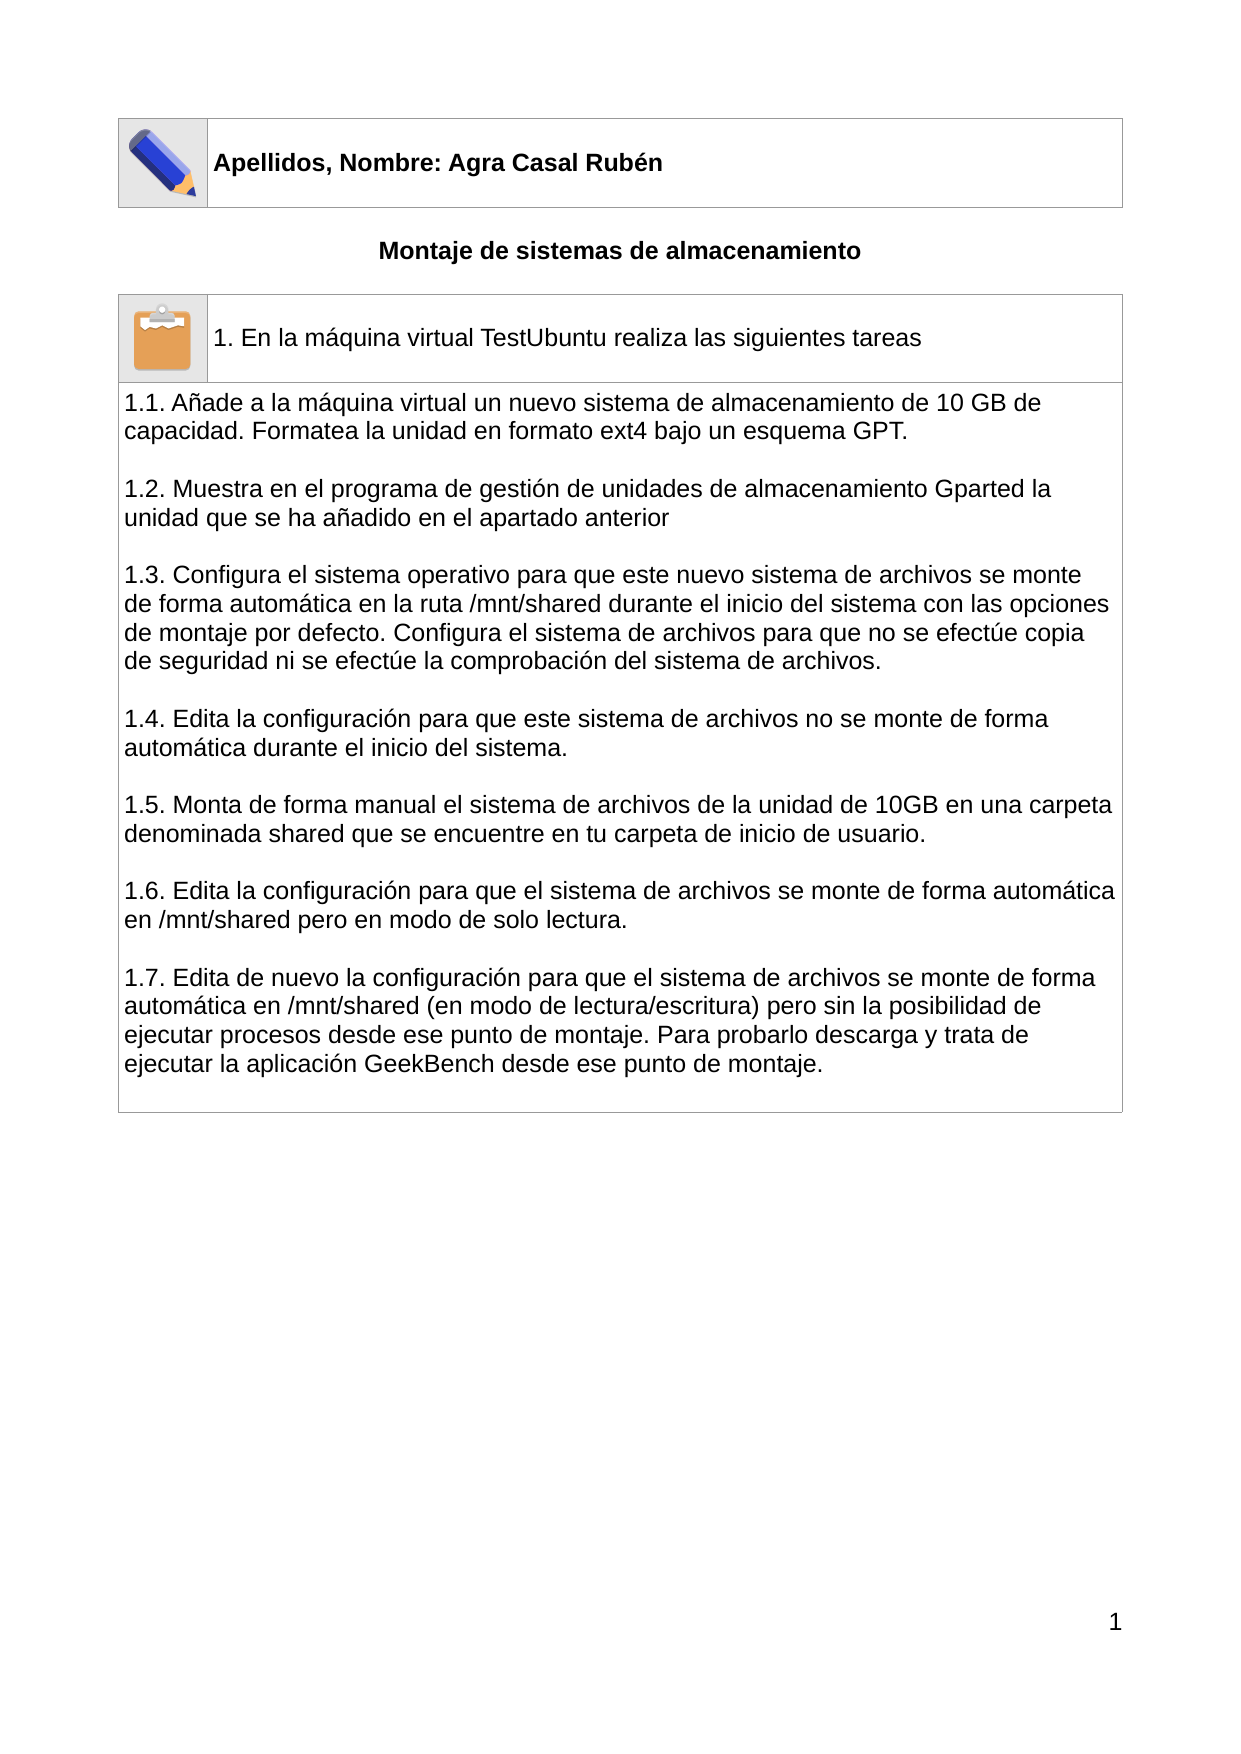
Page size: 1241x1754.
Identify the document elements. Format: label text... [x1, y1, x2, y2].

table_header Apellidos, Nombre: Agra Casal Rubén [208, 119, 1122, 207]
table_cell 1.1. Añade a la máquina virtual un nuevo sistema de almacenamiento de 10 GB de capacidad. Formatea la unidad en formato ext4 bajo un esquema GPT. 1.2. Muestra en el programa de gestión de unidades de almacenamiento Gparted la unidad que se ha añadido en el apartado anterior 1.3. Configura el sistema operativo para que este nuevo sistema de archivos se monte de forma automática en la ruta /mnt/shared durante el inicio del sistema con las opciones de montaje por defecto. Configura el sistema de archivos para que no se efectúe copia de seguridad ni se efectúe la comprobación del sistema de archivos. 1.4. Edita la configuración para que este sistema de archivos no se monte de forma automática durante el inicio del sistema. 1.5. Monta de forma manual el sistema de archivos de la unidad de 10GB en una carpeta denominada shared que se encuentre en tu carpeta de inicio de usuario. 1.6. Edita la configuración para que el sistema de archivos se monte de forma automática en /mnt/shared pero en modo de solo lectura. 1.7. Edita de nuevo la configuración para que el sistema de archivos se monte de forma automática en /mnt/shared (en modo de lectura/escritura) pero sin la posibilidad de ejecutar procesos desde ese punto de montaje. Para probarlo descarga y trata de ejecutar la aplicación GeekBench desde ese punto de montaje. [119, 383, 1122, 1112]
table_header [119, 119, 207, 207]
text Montaje de sistemas de almacenamiento [118, 236, 1122, 265]
table_header [119, 295, 207, 382]
table_header 1. En la máquina virtual TestUbuntu realiza las siguientes tareas [208, 295, 1122, 382]
